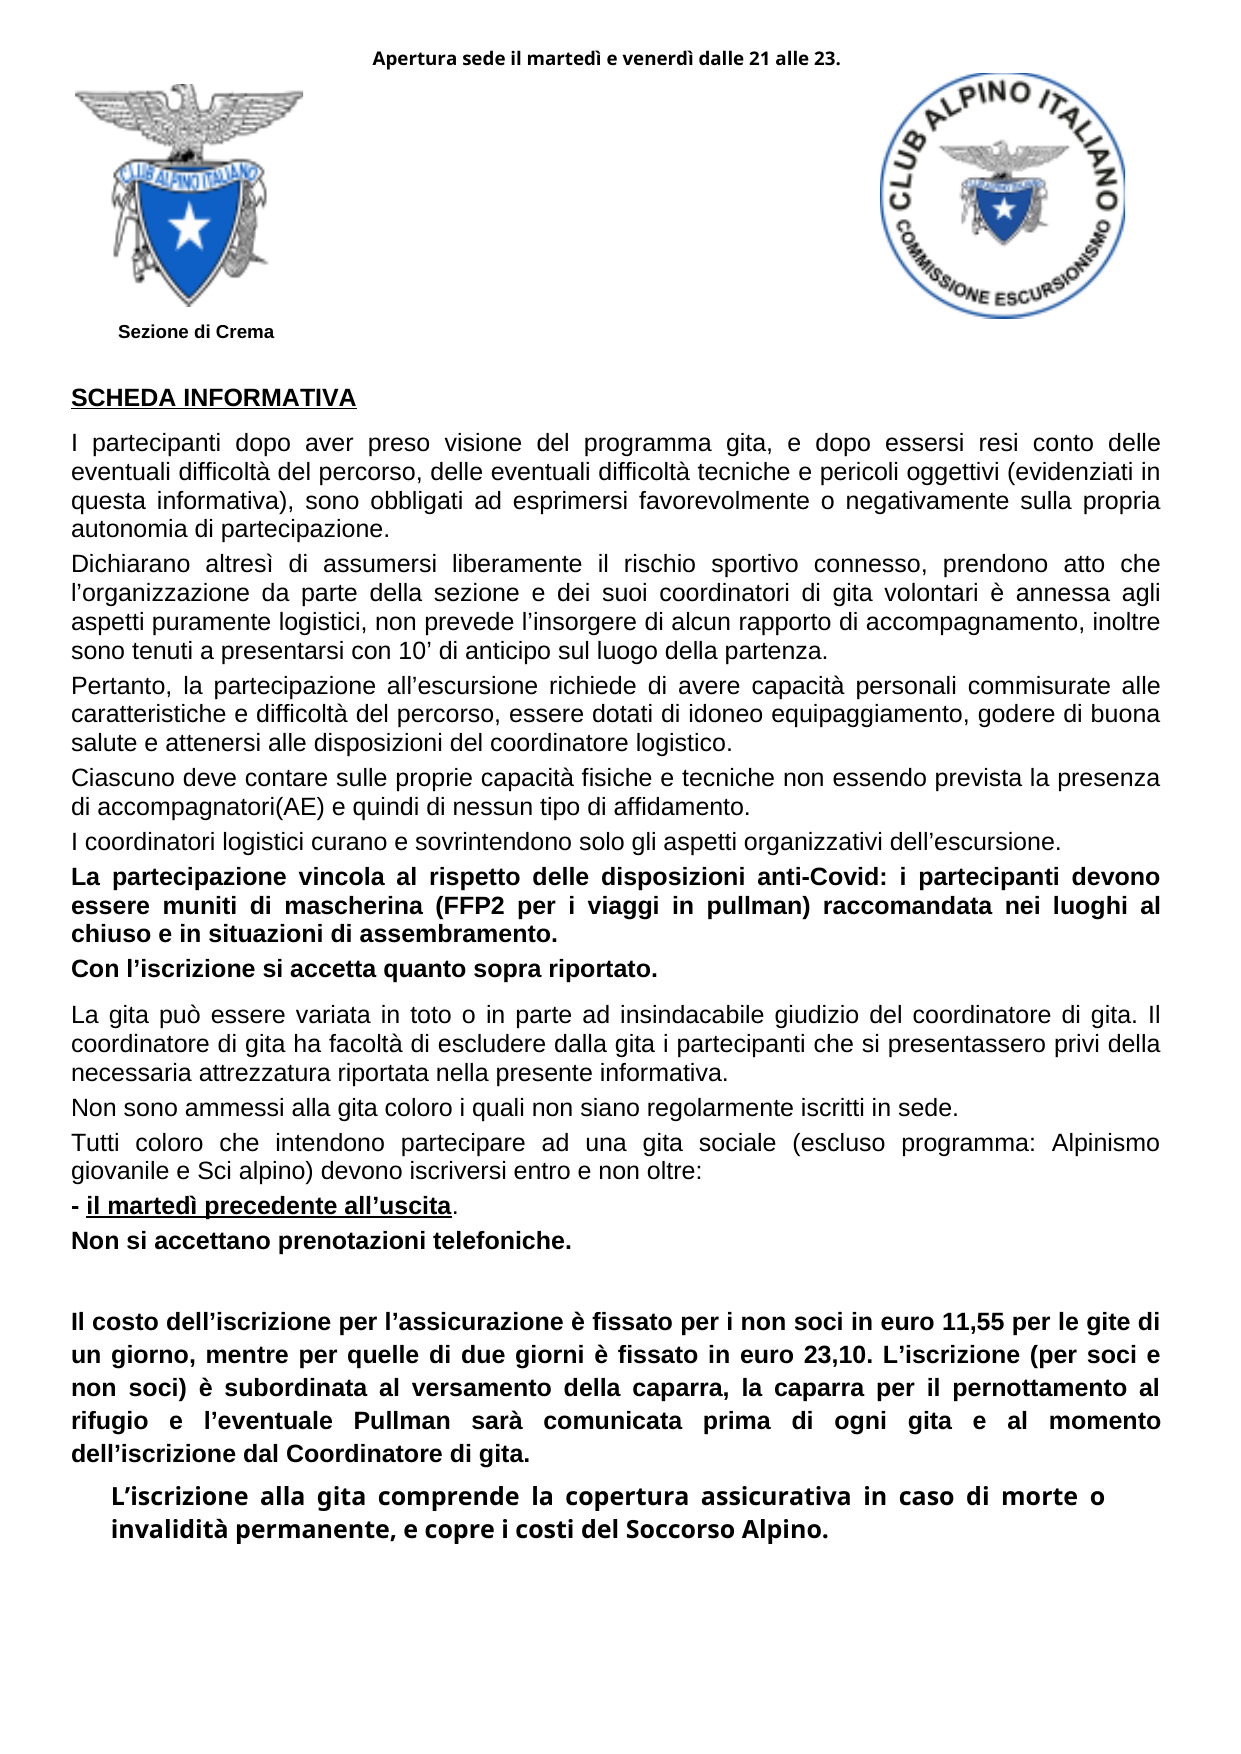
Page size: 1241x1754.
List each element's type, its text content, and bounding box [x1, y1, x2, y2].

text Sezione di Crema [75, 321, 1162, 342]
text La partecipazione vincola al rispetto delle disposizioni anti-Covid: i partecipanti devono essere muniti di mascherina (FFP2 per i viaggi in pullman) raccomandata nei luoghi al chiuso e in situazioni di assembramento. [71, 862, 1162, 948]
text L’iscrizione alla gita comprende la copertura assicurativa in caso di morte o invalidità permanente, e copre i costi del Soccorso Alpino. [111, 1478, 1107, 1546]
text Dichiarano altresì di assumersi liberamente il rischio sportivo connesso, prendono atto che l’organizzazione da parte della sezione e dei suoi coordinatori di gita volontari è annessa agli aspetti puramente logistici, non prevede l’insorgere di alcun rapporto di accompagnamento, inoltre sono tenuti a presentarsi con 10’ di anticipo sul luogo della partenza. [71, 549, 1162, 664]
text Pertanto, la partecipazione all’escursione richiede di avere capacità personali commisurate alle caratteristiche e difficoltà del percorso, essere dotati di idoneo equipaggiamento, godere di buona salute e attenersi alle disposizioni del coordinatore logistico. [71, 671, 1162, 757]
picture [75, 84, 304, 307]
text Tutti coloro che intendono partecipare ad una gita sociale (escluso programma: Alpinismo giovanile e Sci alpino) devono iscriversi entro e non oltre: [71, 1127, 1162, 1185]
picture [880, 73, 1125, 319]
text I partecipanti dopo aver preso visione del programma gita, e dopo essersi resi conto delle eventuali difficoltà del percorso, delle eventuali difficoltà tecniche e pericoli oggettivi (evidenziati in questa informativa), sono obbligati ad esprimersi favorevolmente o negativamente sulla propria autonomia di partecipazione. [71, 428, 1162, 543]
text Con l’iscrizione si accetta quanto sopra riportato. [71, 954, 1162, 983]
text Non sono ammessi alla gita coloro i quali non siano regolarmente iscritti in sede. [71, 1092, 1162, 1121]
text Apertura sede il martedì e venerdì dalle 21 alle 23. [71, 45, 1143, 71]
text Ciascuno deve contare sulle proprie capacità fisiche e tecniche non essendo prevista la presenza di accompagnatori(AE) e quindi di nessun tipo di affidamento. [71, 763, 1162, 821]
text - il martedì precedente all’uscita. [71, 1191, 1162, 1220]
text SCHEDA INFORMATIVA [71, 383, 1162, 411]
text La gita può essere variata in toto o in parte ad insindacabile giudizio del coordinatore di gita. Il coordinatore di gita ha facoltà di escludere dalla gita i partecipanti che si presentassero privi della necessaria attrezzatura riportata nella presente informativa. [71, 1000, 1162, 1086]
text Non si accettano prenotazioni telefoniche. [71, 1226, 1162, 1255]
text I coordinatori logistici curano e sovrintendono solo gli aspetti organizzativi dell’escursione. [71, 827, 1162, 856]
text Il costo dell’iscrizione per l’assicurazione è fissato per i non soci in euro 11,55 per le gite di un giorno, mentre per quelle di due giorni è fissato in euro 23,10. L’iscrizione (per soci e non soci) è subordinata al versamento della caparra, la caparra per il pernottamento al rifugio e l’eventuale Pullman sarà comunicata prima di ogni gita e al momento dell’iscrizione dal Coordinatore di gita. [71, 1307, 1162, 1468]
